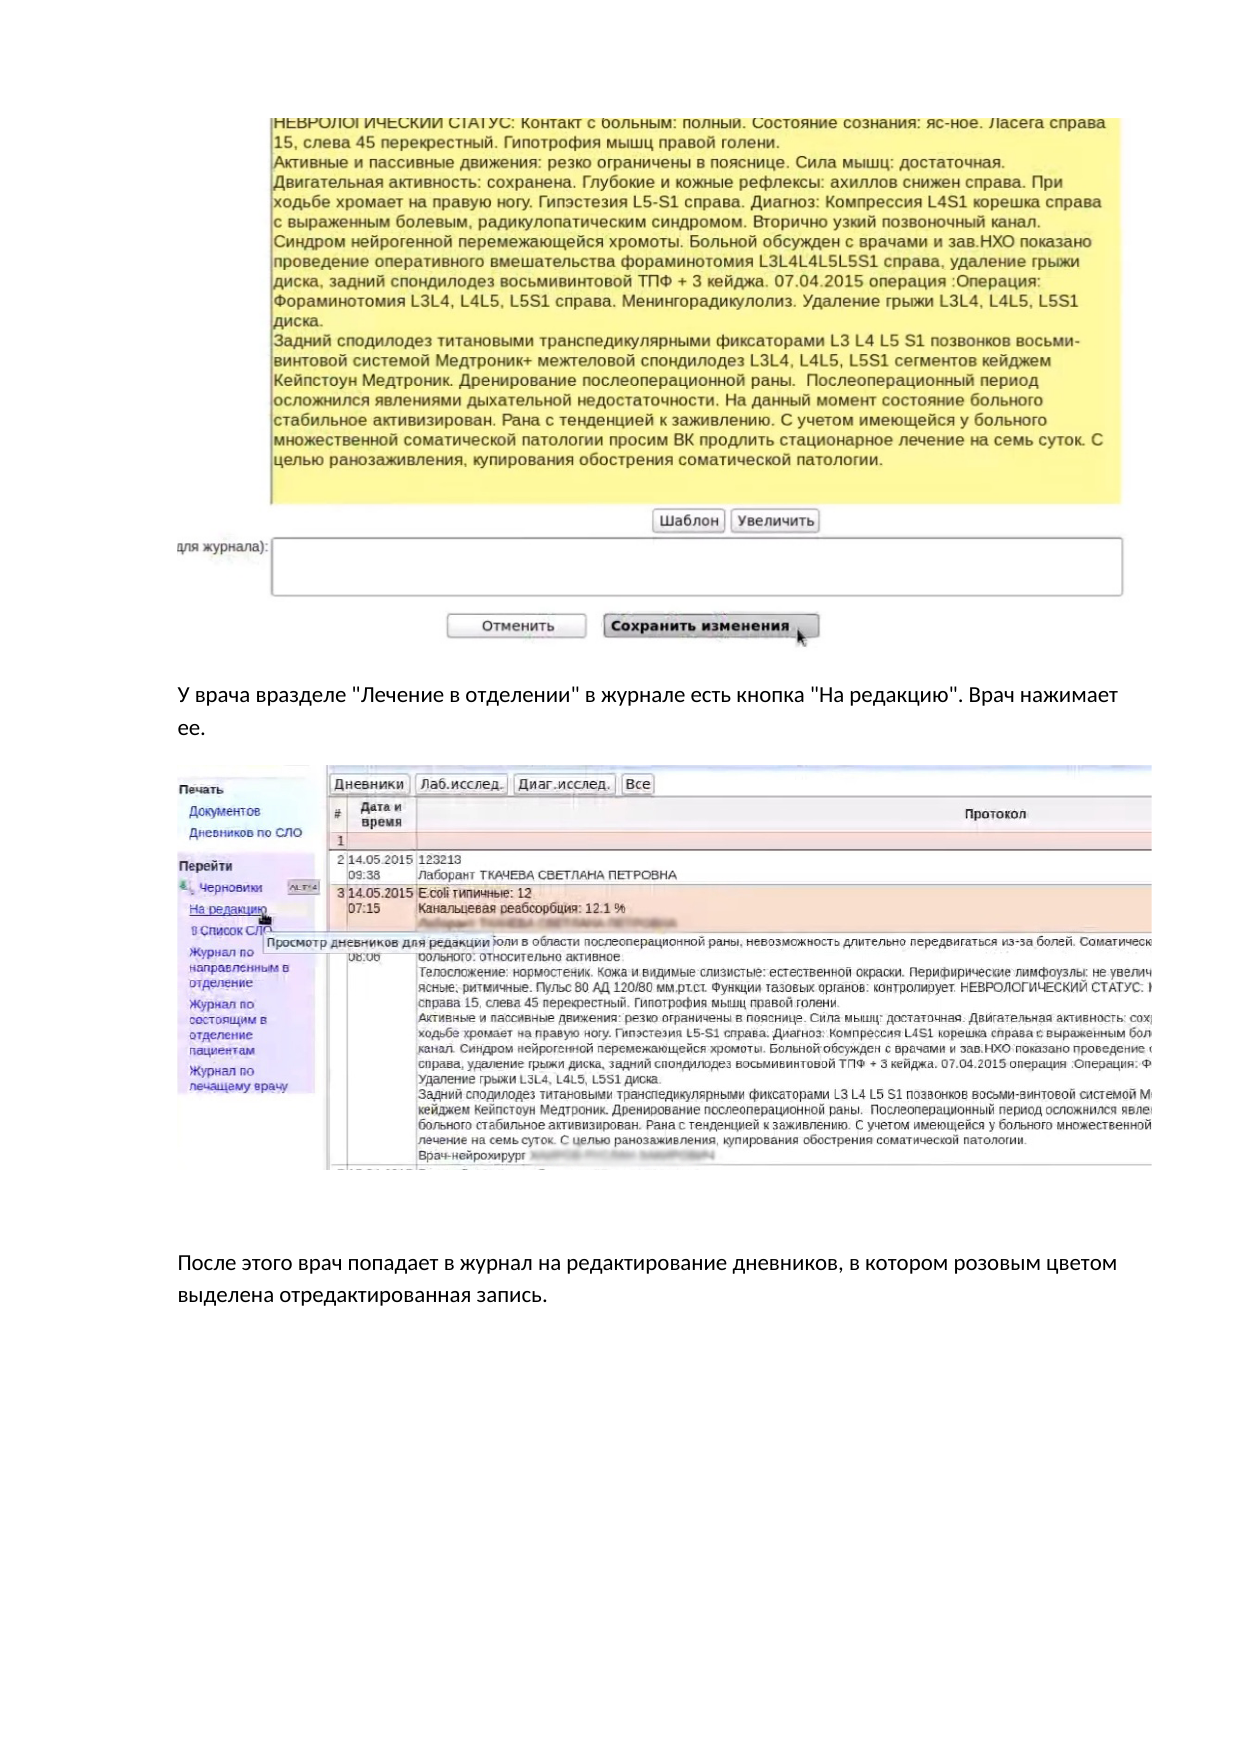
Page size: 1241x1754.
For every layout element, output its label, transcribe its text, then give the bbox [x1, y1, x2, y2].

text После этого врач попадает в журнал на редактирование дневников, в котором розовым цветом выделена отредактированная запись. [177, 1248, 1152, 1308]
text У врача вразделе "Лечение в отделении" в журнале есть кнопка "На редакцию". Врач нажимает ее. [177, 681, 1152, 741]
